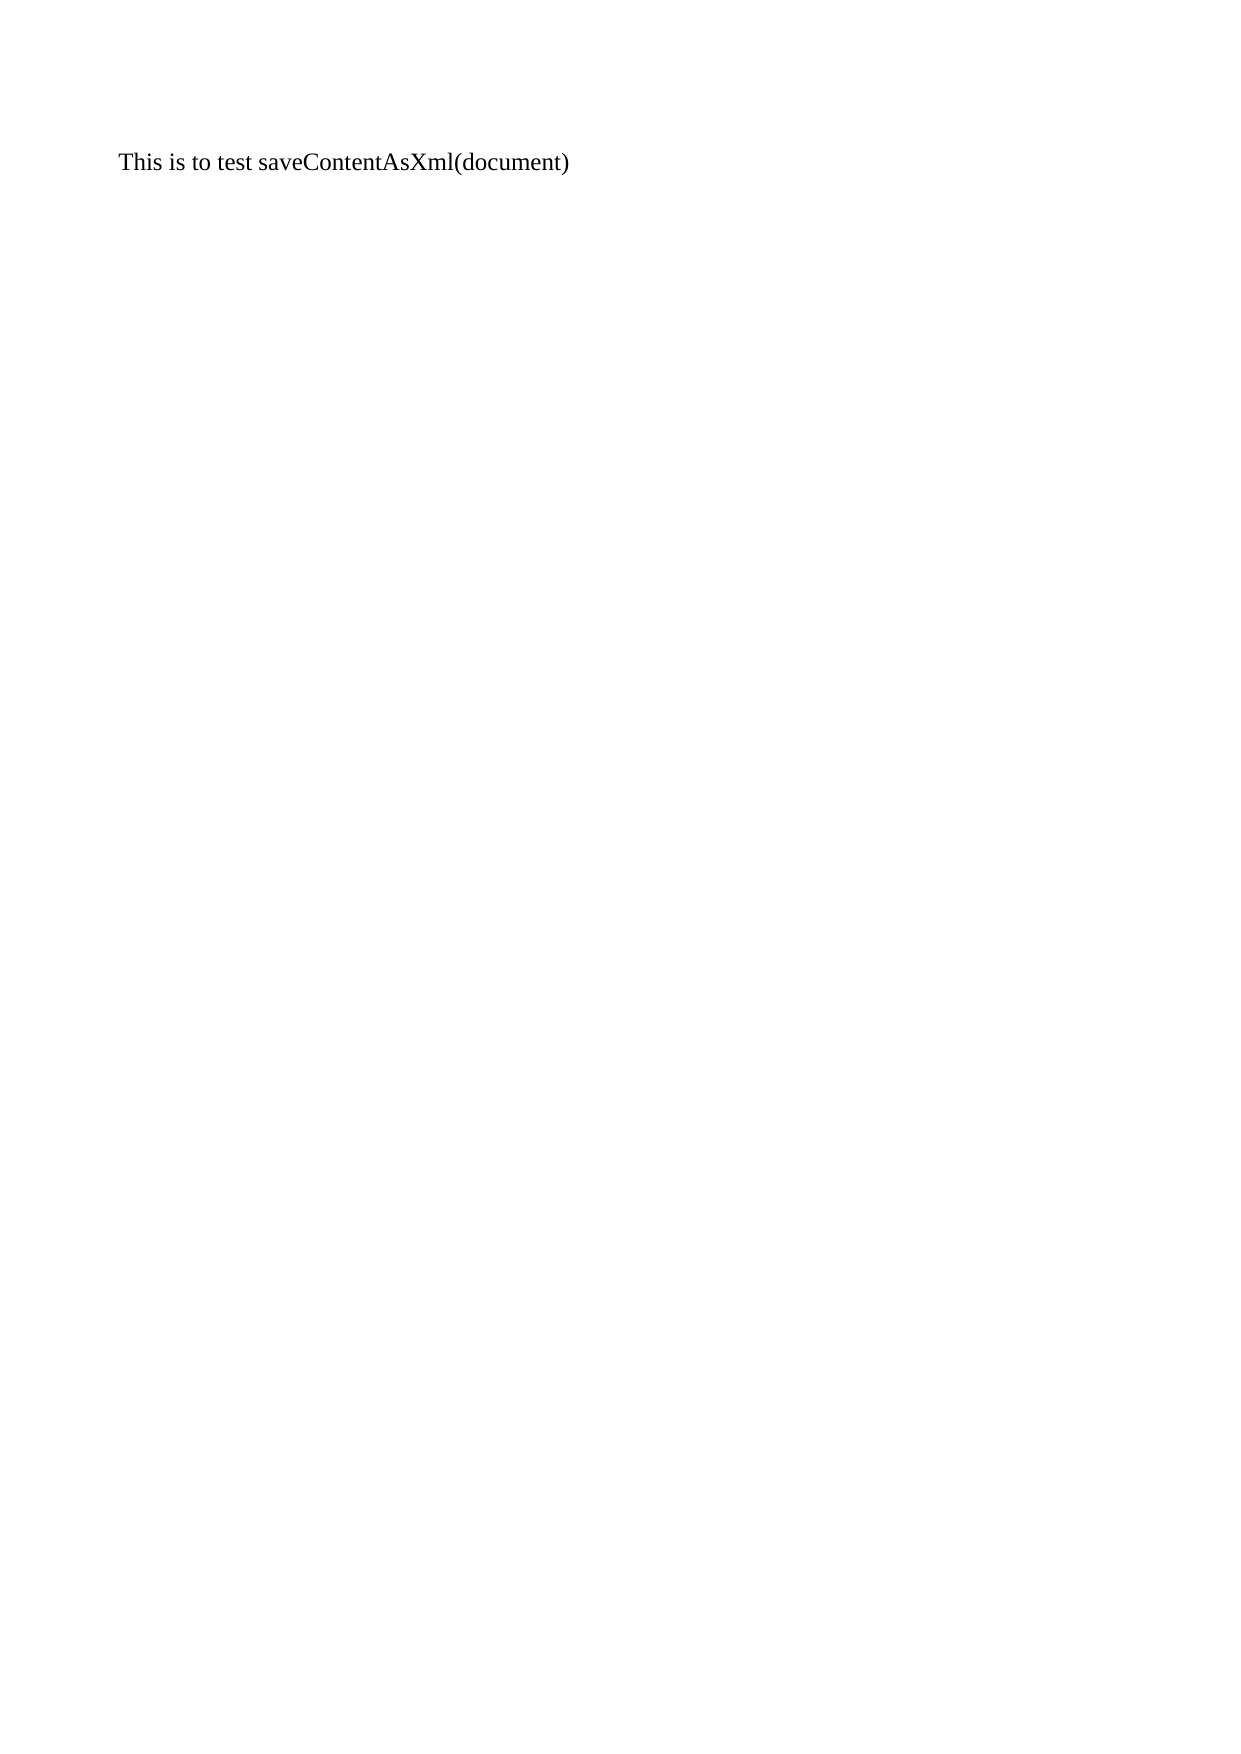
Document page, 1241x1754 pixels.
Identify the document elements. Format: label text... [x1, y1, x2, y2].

text This is to test saveContentAsXml(document) [118, 147, 1122, 176]
